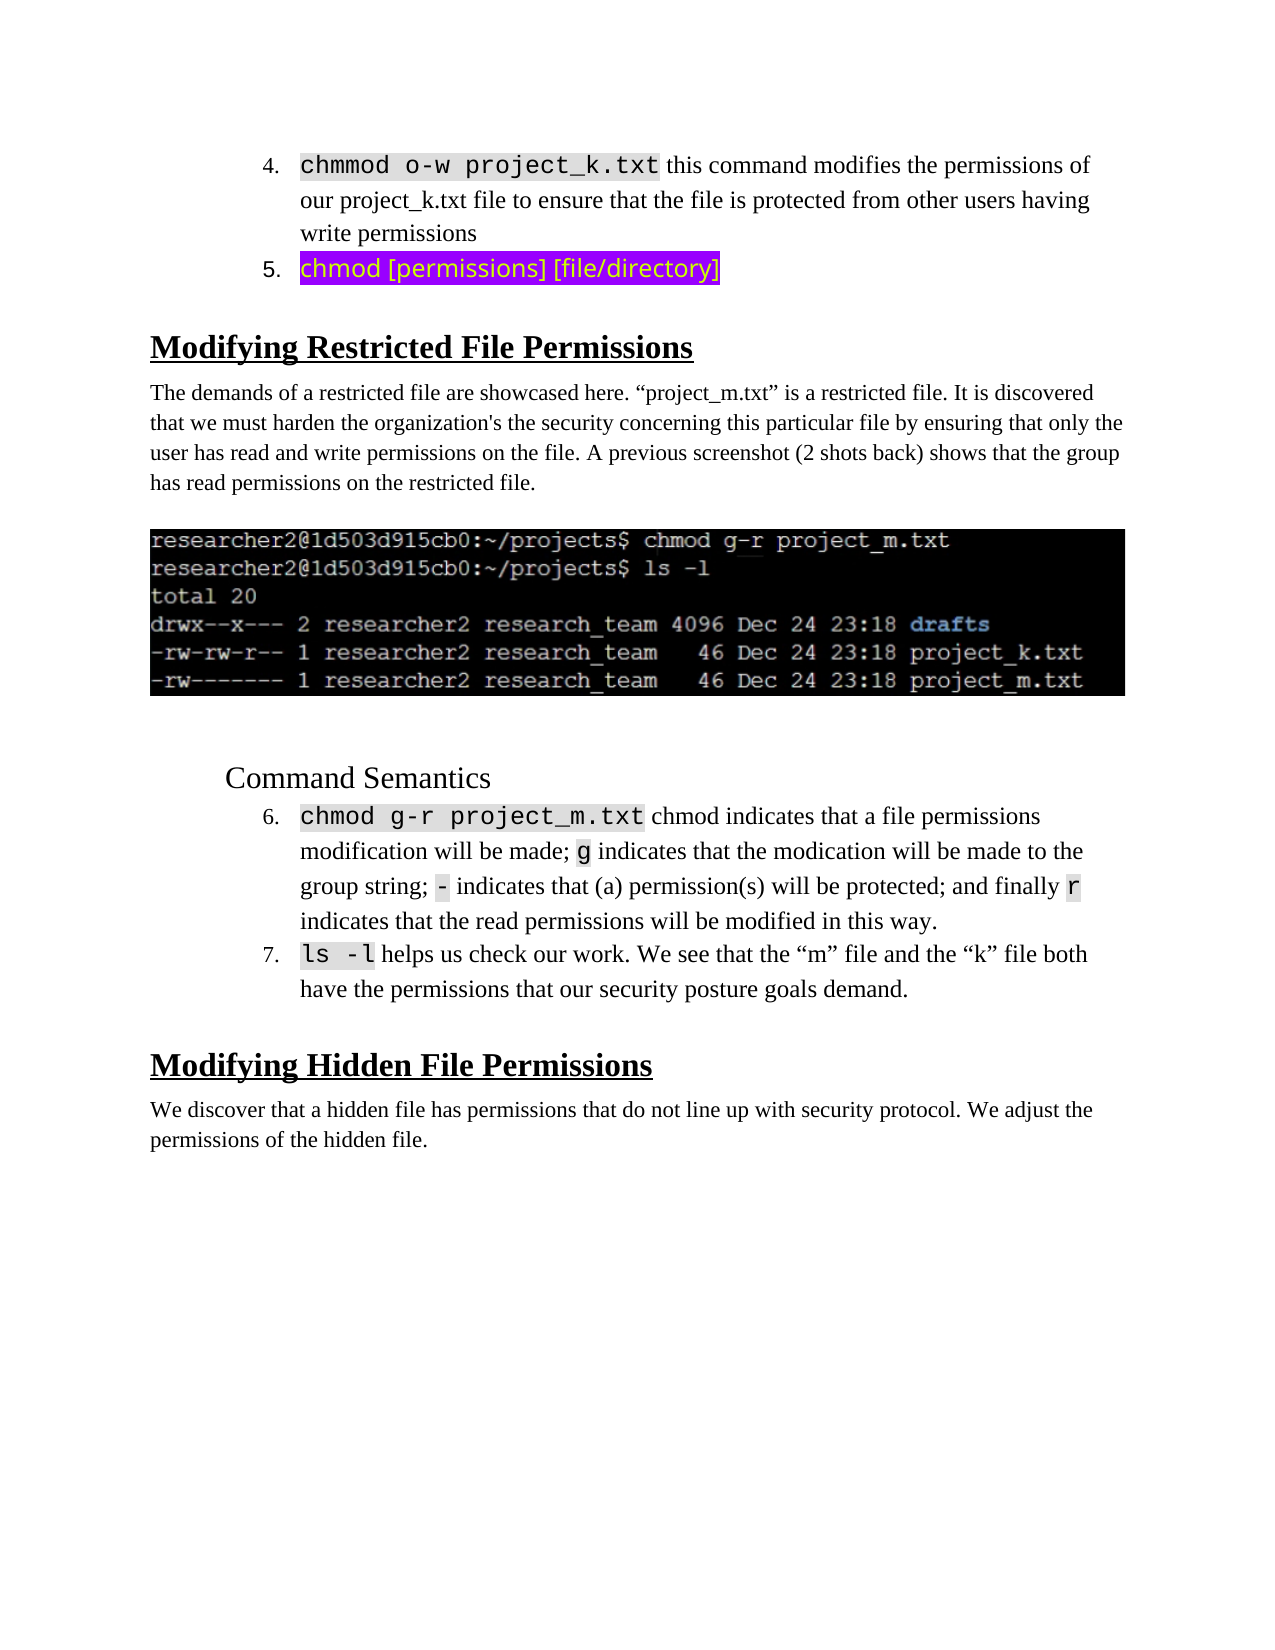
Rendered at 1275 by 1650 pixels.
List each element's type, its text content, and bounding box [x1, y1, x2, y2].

text We discover that a hidden file has permissions that do not line up with security protocol. We adjust the permissions of the hidden file. [150, 1096, 1125, 1152]
picture [150, 529, 1125, 696]
subtitle Modifying Hidden File Permissions [150, 1045, 1125, 1083]
text Command Semantics [150, 760, 1125, 796]
list chmod g-r project_m.txt chmod indicates that a file permissions modification will be made; g indicates that the modication will be made to the group string; - indicates that (a) permission(s) will be protected; and finally r indicates that the read permissions will be modified in this way. [262, 801, 1125, 935]
text The demands of a restricted file are showcased here. “project_m.txt” is a restricted file. It is discovered that we must harden the organization's the security concerning this particular file by ensuring that only the user has read and write permissions on the file. A previous screenshot (2 shots back) shows that the group has read permissions on the restricted file. [150, 379, 1125, 496]
list chmod [permissions] [file/directory] [262, 251, 1125, 285]
subtitle Modifying Restricted File Permissions [150, 328, 1125, 366]
list ls -l helps us check our work. We see that the “m” file and the “k” file both have the permissions that our security posture goals demand. [262, 939, 1125, 1003]
list chmmod o-w project_k.txt this command modifies the permissions of our project_k.txt file to ensure that the file is protected from other users having write permissions [262, 150, 1125, 247]
